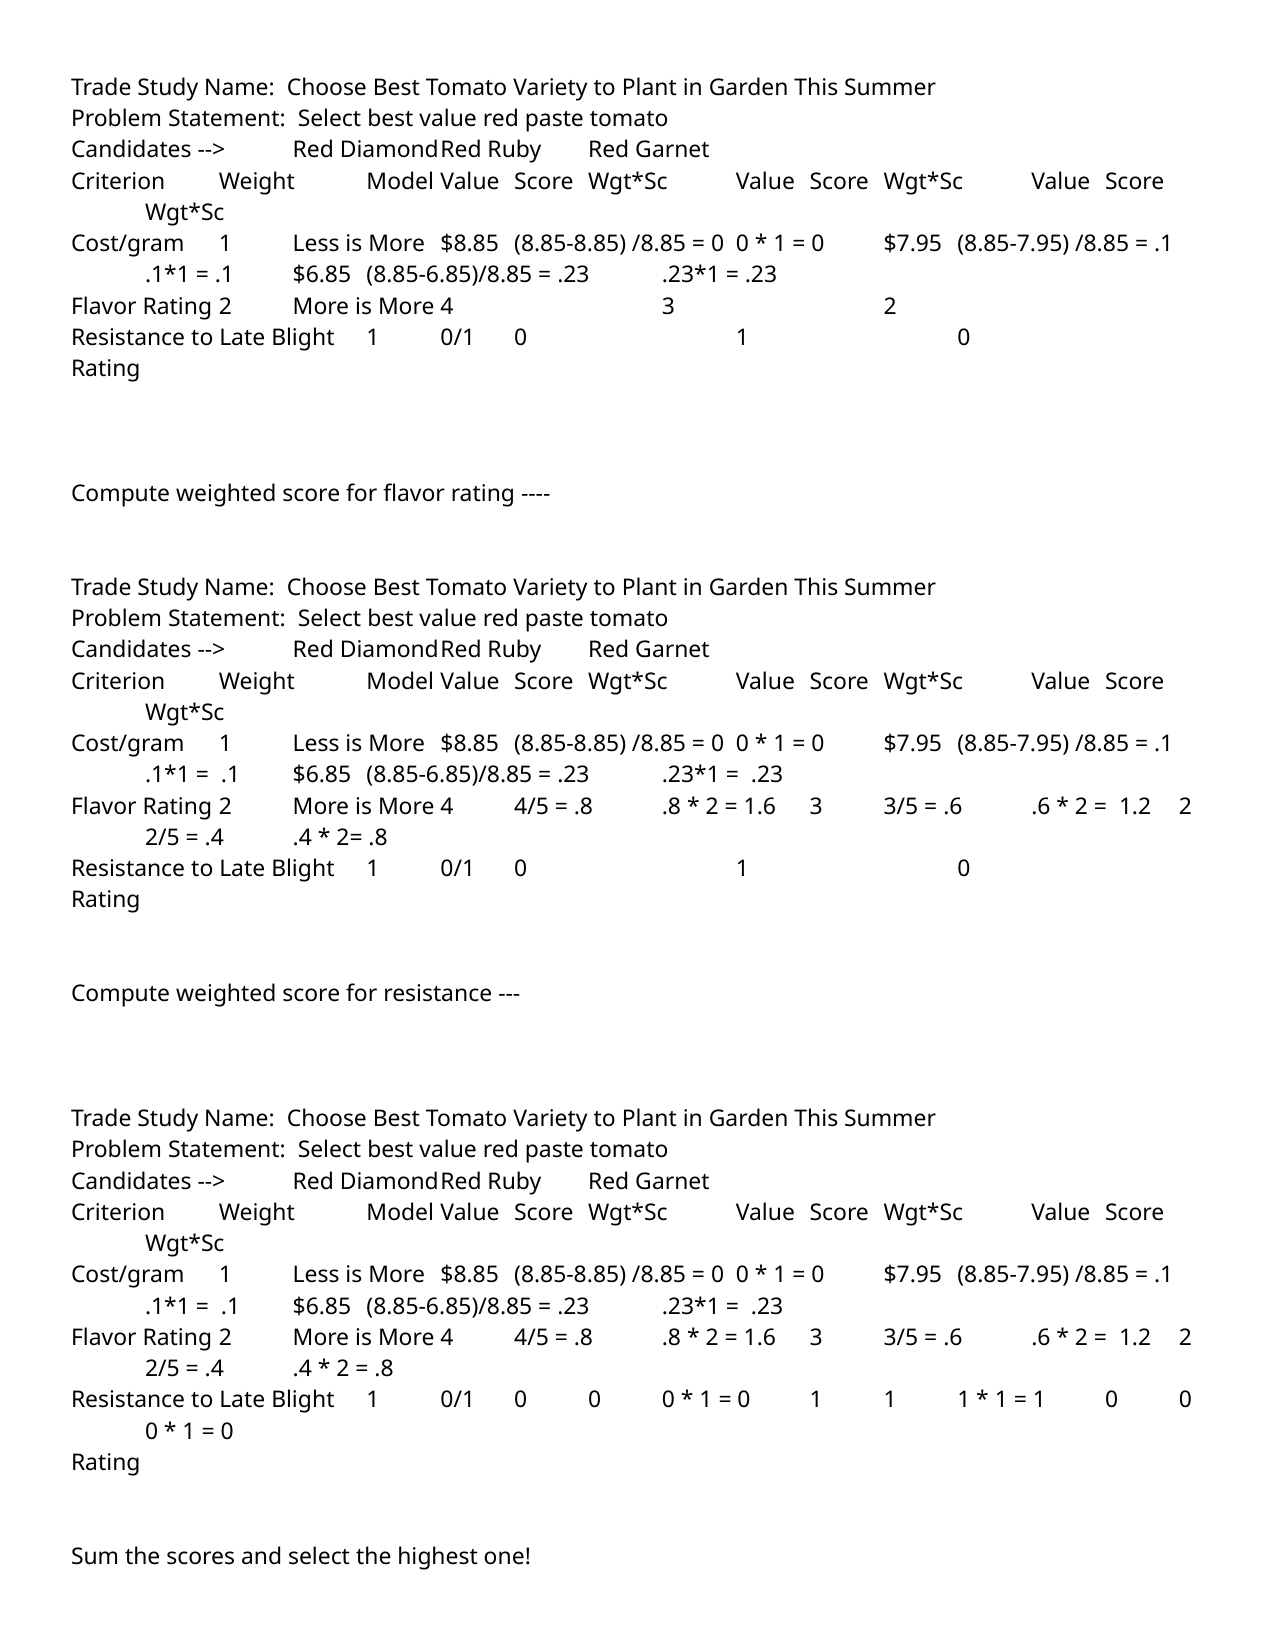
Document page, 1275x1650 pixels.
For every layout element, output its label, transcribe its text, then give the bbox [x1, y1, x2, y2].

text Rating [71, 883, 1204, 914]
text Trade Study Name: Choose Best Tomato Variety to Plant in Garden This Summer [71, 571, 1204, 602]
text Cost/gram 1 Less is More $8.85 (8.85-8.85) /8.85 = 0 0 * 1 = 0 $7.95 (8.85-7.95) /8.85 = .1 .1*1 = .1 $6.85 (8.85-6.85)/8.85 = .23 .23*1 = .23 [71, 227, 1204, 289]
text Trade Study Name: Choose Best Tomato Variety to Plant in Garden This Summer [71, 71, 1204, 102]
text Flavor Rating 2 More is More 4 4/5 = .8 .8 * 2 = 1.6 3 3/5 = .6 .6 * 2 = 1.2 2 2/5 = .4 .4 * 2= .8 [71, 789, 1204, 852]
text Sum the scores and select the highest one! [71, 1539, 1204, 1571]
text Flavor Rating 2 More is More 4 4/5 = .8 .8 * 2 = 1.6 3 3/5 = .6 .6 * 2 = 1.2 2 2/5 = .4 .4 * 2 = .8 [71, 1321, 1204, 1383]
text Flavor Rating 2 More is More 4 3 2 [71, 289, 1204, 321]
text Trade Study Name: Choose Best Tomato Variety to Plant in Garden This Summer [71, 1102, 1204, 1133]
text Criterion Weight Model Value Score Wgt*Sc Value Score Wgt*Sc Value Score Wgt*Sc [71, 664, 1204, 727]
text Rating [71, 352, 1204, 383]
text Cost/gram 1 Less is More $8.85 (8.85-8.85) /8.85 = 0 0 * 1 = 0 $7.95 (8.85-7.95) /8.85 = .1 .1*1 = .1 $6.85 (8.85-6.85)/8.85 = .23 .23*1 = .23 [71, 1258, 1204, 1321]
text Problem Statement: Select best value red paste tomato [71, 602, 1204, 633]
text Criterion Weight Model Value Score Wgt*Sc Value Score Wgt*Sc Value Score Wgt*Sc [71, 164, 1204, 227]
text Problem Statement: Select best value red paste tomato [71, 1133, 1204, 1164]
text Compute weighted score for resistance --- [71, 977, 1204, 1008]
text Resistance to Late Blight 1 0/1 0 0 0 * 1 = 0 1 1 1 * 1 = 1 0 0 0 * 1 = 0 [71, 1383, 1204, 1446]
text Candidates --> Red Diamond Red Ruby Red Garnet [71, 1164, 1204, 1196]
text Criterion Weight Model Value Score Wgt*Sc Value Score Wgt*Sc Value Score Wgt*Sc [71, 1196, 1204, 1258]
text Resistance to Late Blight 1 0/1 0 1 0 [71, 321, 1204, 352]
text Resistance to Late Blight 1 0/1 0 1 0 [71, 852, 1204, 883]
text Candidates --> Red Diamond Red Ruby Red Garnet [71, 633, 1204, 664]
text Cost/gram 1 Less is More $8.85 (8.85-8.85) /8.85 = 0 0 * 1 = 0 $7.95 (8.85-7.95) /8.85 = .1 .1*1 = .1 $6.85 (8.85-6.85)/8.85 = .23 .23*1 = .23 [71, 727, 1204, 789]
text Rating [71, 1446, 1204, 1477]
text Candidates --> Red Diamond Red Ruby Red Garnet [71, 133, 1204, 164]
text Problem Statement: Select best value red paste tomato [71, 102, 1204, 133]
text Compute weighted score for flavor rating ---- [71, 477, 1204, 508]
